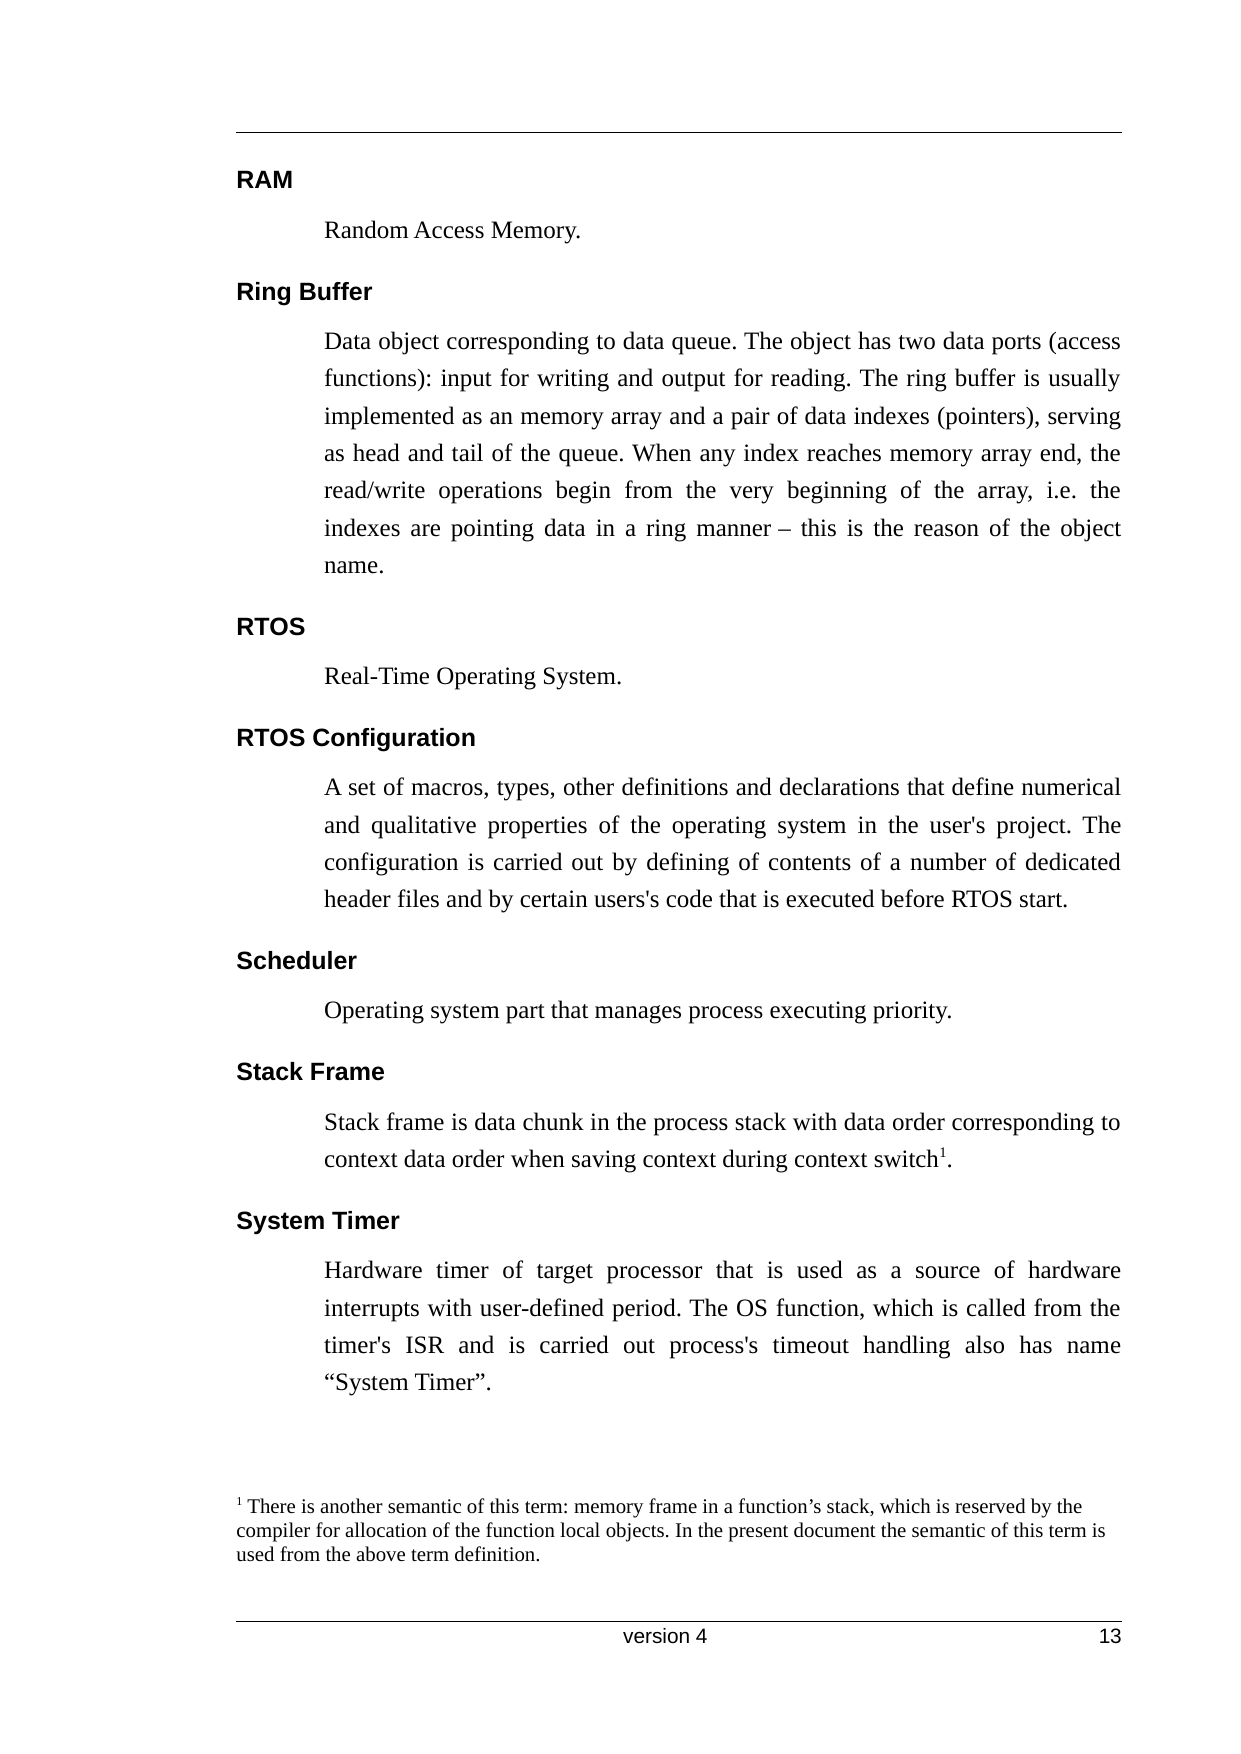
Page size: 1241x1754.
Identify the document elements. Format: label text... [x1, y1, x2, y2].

text Real-Time Operating System. [324, 661, 1122, 690]
text RAM [236, 165, 1122, 194]
text RTOS [236, 611, 1122, 640]
text There is another semantic of this term: memory frame in a function’s stack, which is reserved by the compiler for allocation of the function local objects. In the present document the semantic of this term is used from the above term definition. [236, 1494, 1122, 1566]
text A set of macros, types, other definitions and declarations that define numerical and qualitative properties of the operating system in the user's project. The configuration is carried out by defining of contents of a number of dedicated header files and by certain users's code that is executed before RTOS start. [324, 772, 1122, 913]
text Random Access Memory. [324, 215, 1122, 244]
text Data object corresponding to data queue. The object has two data ports (access functions): input for writing and output for reading. The ring buffer is usually implemented as an memory array and a pair of data indexes (pointers), serving as head and tail of the queue. When any index reaches memory array end, the read/write operations begin from the very beginning of the array, i.e. the indexes are pointing data in a ring manner – this is the reason of the object name. [324, 326, 1122, 579]
text Hardware timer of target processor that is used as a source of hardware interrupts with user-defined period. The OS function, which is called from the timer's ISR and is carried out process's timeout handling also has name “System Timer”. [324, 1255, 1122, 1396]
text System Timer [236, 1206, 1122, 1234]
text Stack Frame [236, 1057, 1122, 1086]
text Scheduler [236, 946, 1122, 974]
text Stack frame is data chunk in the process stack with data order corresponding to context data order when saving context during context switch. [324, 1107, 1122, 1173]
text Ring Buffer [236, 276, 1122, 305]
text RTOS Configuration [236, 723, 1122, 751]
text Operating system part that manages process executing priority. [324, 996, 1122, 1024]
